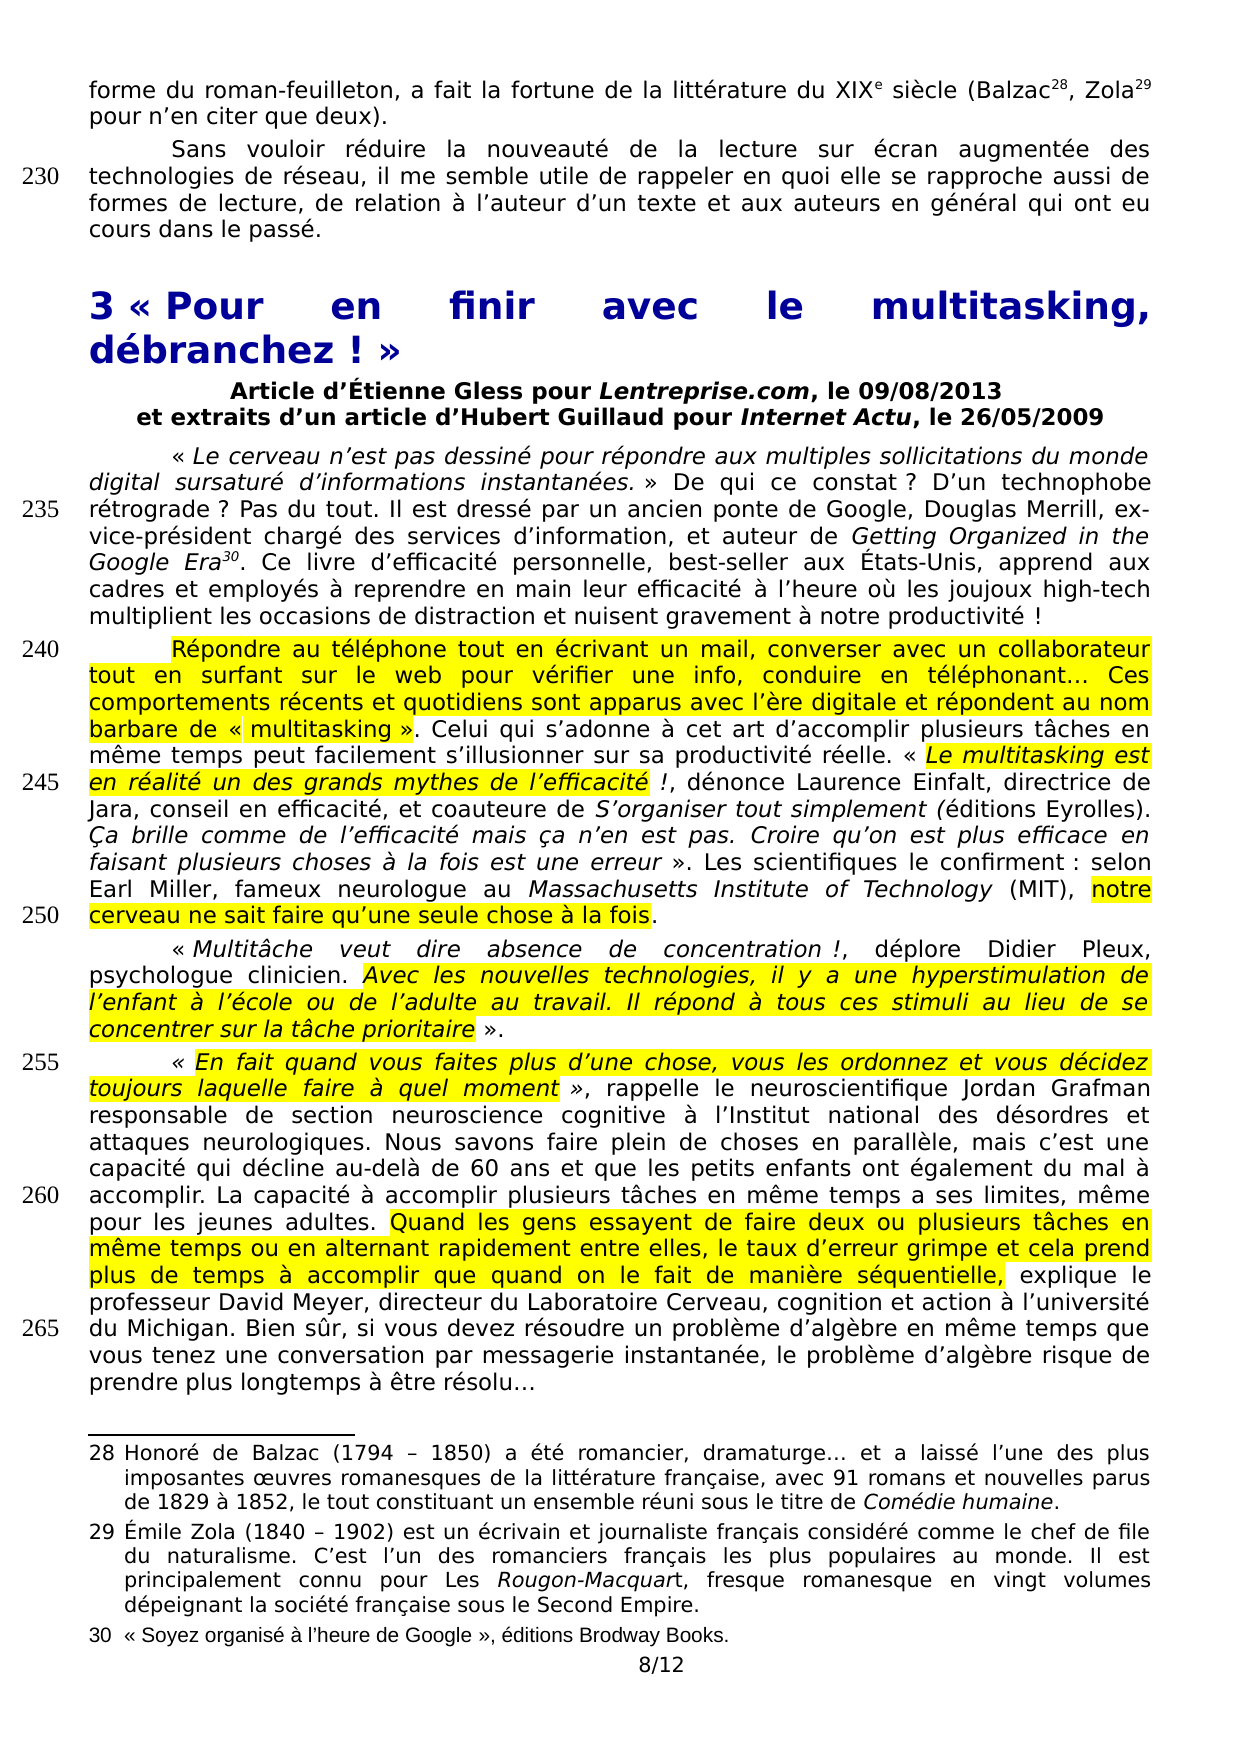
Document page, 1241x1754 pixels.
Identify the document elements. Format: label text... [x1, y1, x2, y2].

text Honoré de Balzac (1794 – 1850) a été romancier, dramaturge… et a laissé l’une des plus imposantes œuvres romanesques de la littérature française, avec 91 romans et nouvelles parus de 1829 à 1852, le tout constituant un ensemble réuni sous le titre de Comédie humaine. [88, 1441, 1152, 1514]
text « Le cerveau n’est pas dessiné pour répondre aux multiples sollicitations du monde digital sursaturé d’informations instantanées. » De qui ce constat ? D’un technophobe rétrograde ? Pas du tout. Il est dressé par un ancien ponte de Google, Douglas Merrill, ex-vice-président chargé des services d’information, et auteur de Getting Organized in the Google Era. Ce livre d’efficacité personnelle, best-seller aux États-Unis, apprend aux cadres et employés à reprendre en main leur efficacité à l’heure où les joujoux high-tech multiplient les occasions de distraction et nuisent gravement à notre productivité ! [88, 443, 1152, 629]
text forme du roman-feuilleton, a fait la fortune de la littérature du XIXe siècle (Balzac, Zola pour n’en citer que deux). [88, 77, 1152, 130]
text Article d’Étienne Gless pour Lentreprise.com, le 09/08/2013 et extraits d’un article d’Hubert Guillaud pour Internet Actu, le 26/05/2009 [88, 378, 1152, 431]
text « Soyez organisé à l’heure de Google », éditions Brodway Books. [88, 1623, 1152, 1647]
text « En fait quand vous faites plus d’une chose, vous les ordonnez et vous décidez toujours laquelle faire à quel moment », rappelle le neuroscientifique Jordan Grafman responsable de section neuroscience cognitive à l’Institut national des désordres et attaques neurologiques. Nous savons faire plein de choses en parallèle, mais c’est une capacité qui décline au-delà de 60 ans et que les petits enfants ont également du mal à accomplir. La capacité à accomplir plusieurs tâches en même temps a ses limites, même pour les jeunes adultes. Quand les gens essayent de faire deux ou plusieurs tâches en même temps ou en alternant rapidement entre elles, le taux d’erreur grimpe et cela prend plus de temps à accomplir que quand on le fait de manière séquentielle, explique le professeur David Meyer, directeur du Laboratoire Cerveau, cognition et action à l’université du Michigan. Bien sûr, si vous devez résoudre un problème d’algèbre en même temps que vous tenez une conversation par messagerie instantanée, le problème d’algèbre risque de prendre plus longtemps à être résolu… [88, 1049, 1152, 1396]
subtitle « Pour en finir avec le multitasking, débranchez ! » [88, 284, 1152, 372]
text Répondre au téléphone tout en écrivant un mail, converser avec un collaborateur tout en surfant sur le web pour vérifier une info, conduire en téléphonant… Ces comportements récents et quotidiens sont apparus avec l’ère digitale et répondent au nom barbare de « multitasking ». Celui qui s’adonne à cet art d’accomplir plusieurs tâches en même temps peut facilement s’illusionner sur sa productivité réelle. « Le multitasking est en réalité un des grands mythes de l’efficacité !, dénonce Laurence Einfalt, directrice de Jara, conseil en efficacité, et coauteure de S’organiser tout simplement (éditions Eyrolles). Ça brille comme de l’efficacité mais ça n’en est pas. Croire qu’on est plus efficace en faisant plusieurs choses à la fois est une erreur ». Les scientifiques le confirment : selon Earl Miller, fameux neurologue au Massachusetts Institute of Technology (MIT), notre cerveau ne sait faire qu’une seule chose à la fois. [88, 636, 1152, 929]
text Émile Zola (1840 – 1902) est un écrivain et journaliste français considéré comme le chef de file du naturalisme. C’est l’un des romanciers français les plus populaires au monde. Il est principalement connu pour Les Rougon-Macquart, fresque romanesque en vingt volumes dépeignant la société française sous le Second Empire. [88, 1520, 1152, 1617]
text Sans vouloir réduire la nouveauté de la lecture sur écran augmentée des technologies de réseau, il me semble utile de rappeler en quoi elle se rapproche aussi de formes de lecture, de relation à l’auteur d’un texte et aux auteurs en général qui ont eu cours dans le passé. [88, 137, 1152, 243]
text « Multitâche veut dire absence de concentration !, déplore Didier Pleux, psychologue clinicien. Avec les nouvelles technologies, il y a une hyperstimulation de l’enfant à l’école ou de l’adulte au travail. Il répond à tous ces stimuli au lieu de se concentrer sur la tâche prioritaire ». [88, 936, 1152, 1042]
